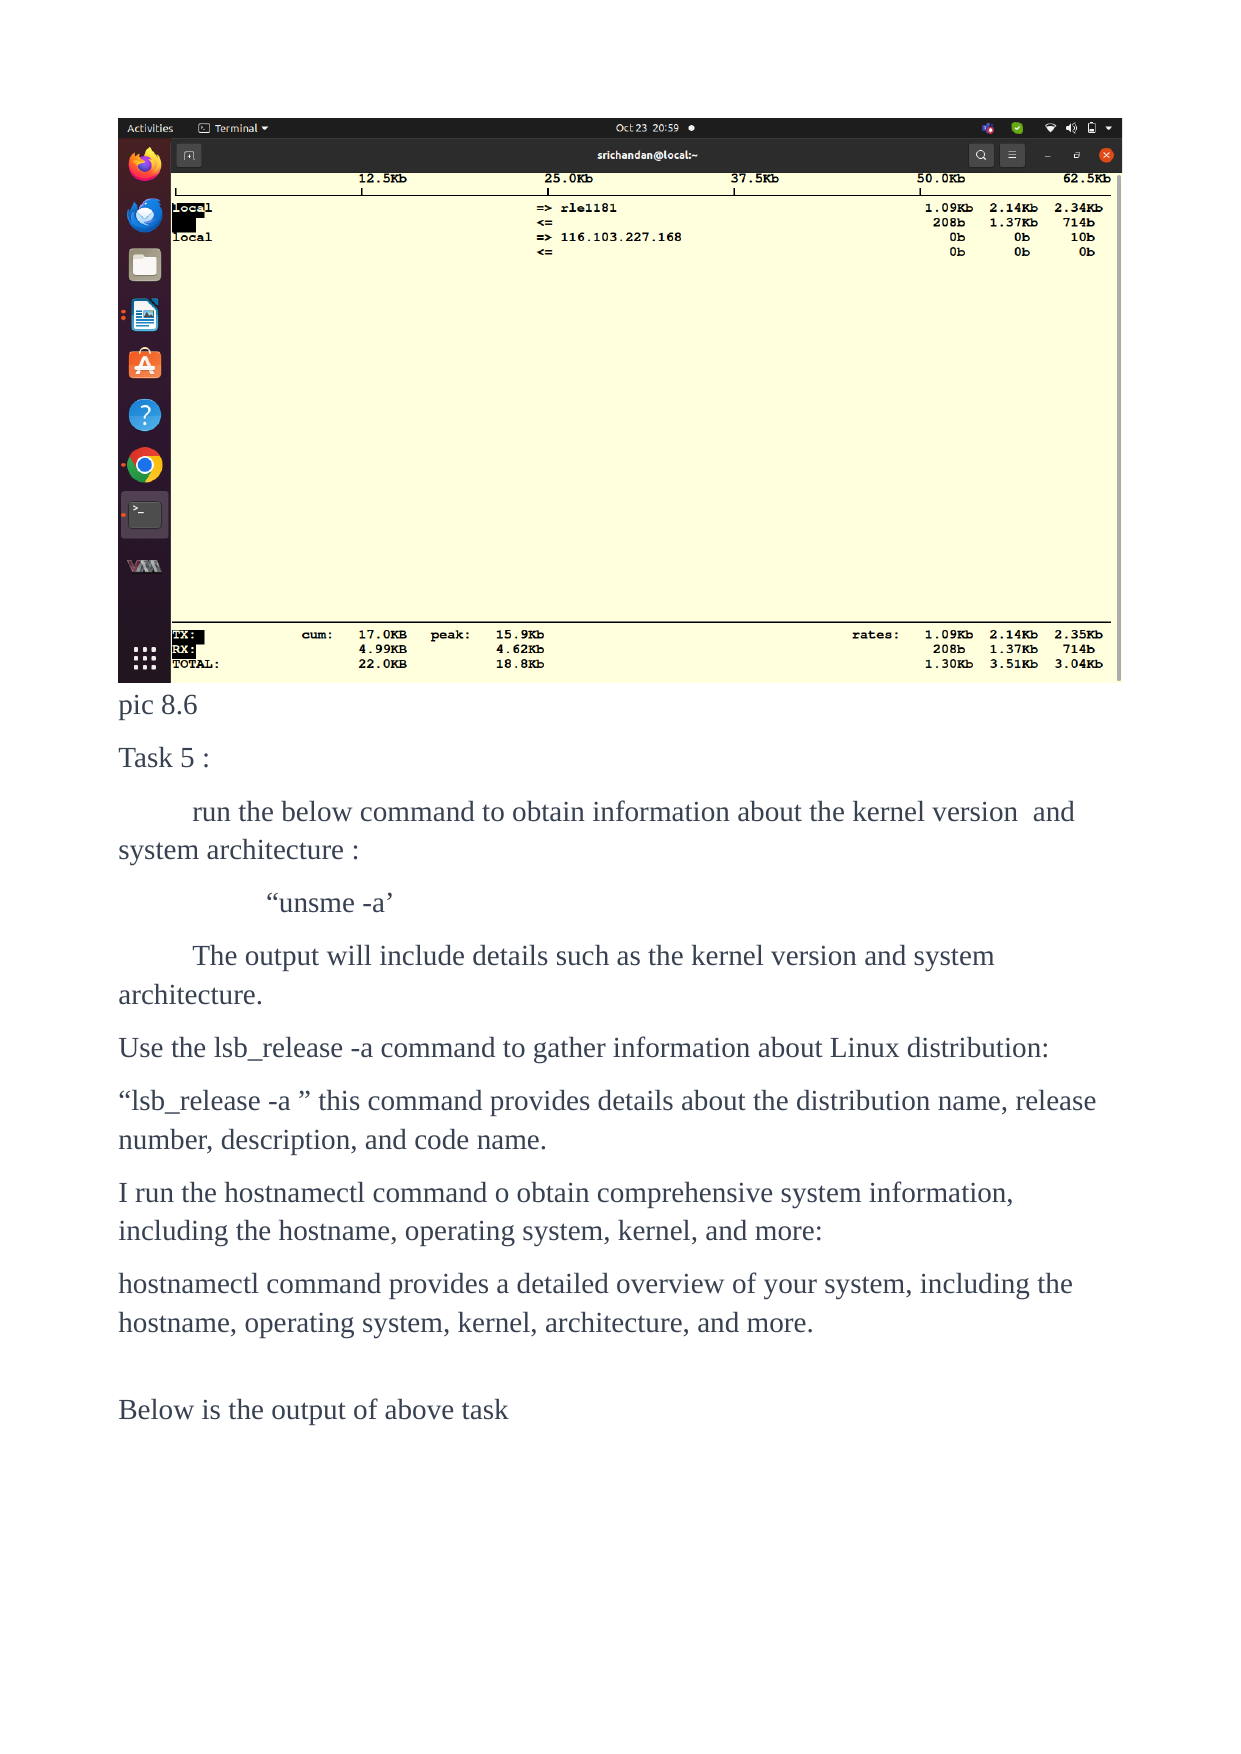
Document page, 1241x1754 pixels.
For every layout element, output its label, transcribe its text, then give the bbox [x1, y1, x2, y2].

text pic 8.6 [118, 683, 1122, 721]
text “unsme -a’ [118, 885, 1122, 919]
text hostnamectl command provides a detailed overview of your system, including the hostname, operating system, kernel, architecture, and more. [118, 1267, 1122, 1339]
text Use the lsb_release -a command to gather information about Linux distribution: [118, 1030, 1122, 1064]
text run the below command to obtain information about the kernel version and system architecture : [118, 794, 1122, 866]
text “lsb_release -a ” this command provides details about the distribution name, release number, description, and code name. [118, 1083, 1122, 1155]
text Task 5 : [118, 741, 1122, 774]
text Below is the output of above task [118, 1358, 1122, 1426]
picture [118, 118, 1123, 683]
text The output will include details such as the kernel version and system architecture. [118, 938, 1122, 1011]
text I run the hostnamectl command o obtain comprehensive system information, including the hostname, operating system, kernel, and more: [118, 1175, 1122, 1247]
